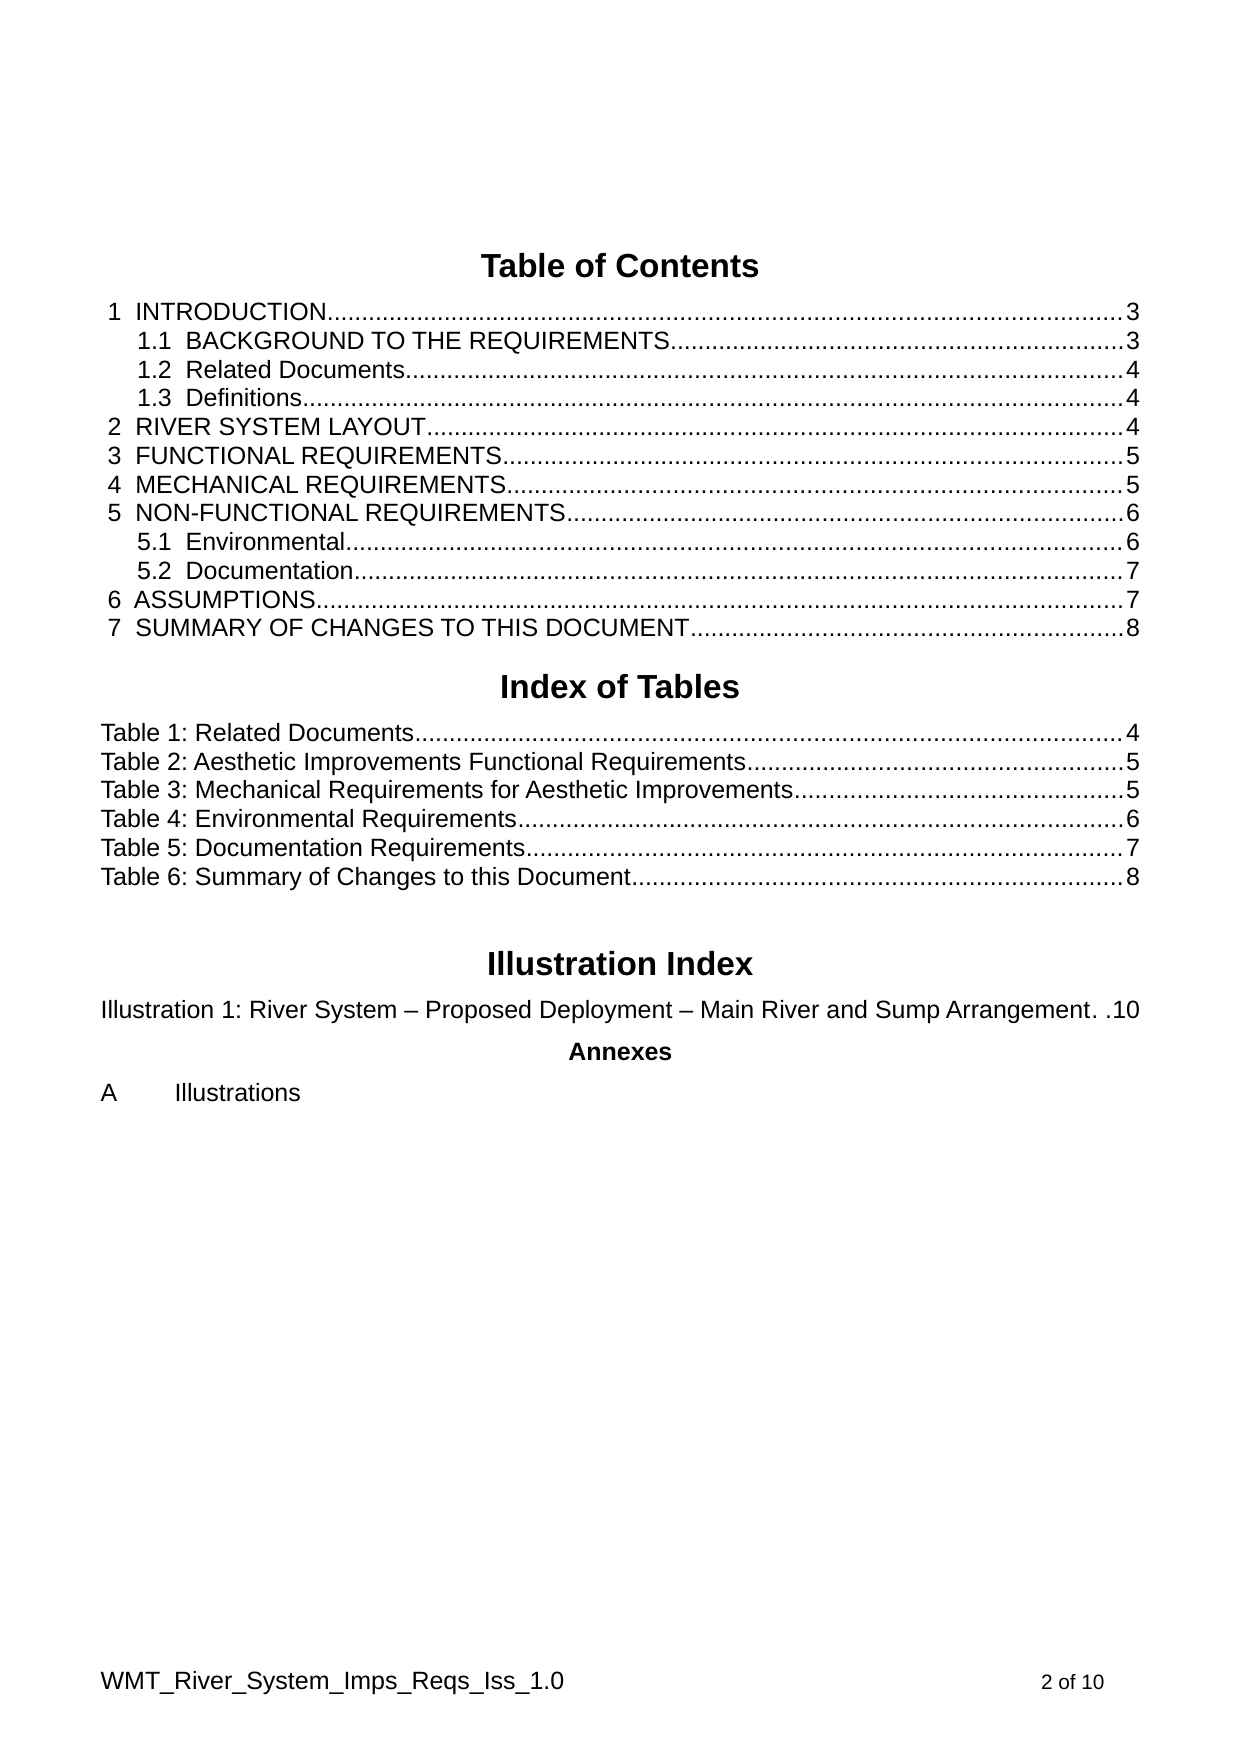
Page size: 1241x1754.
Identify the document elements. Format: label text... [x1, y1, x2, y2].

subtitle Table of Contents [100, 246, 1140, 284]
text 7 SUMMARY OF CHANGES TO THIS DOCUMENT 8 [100, 613, 1140, 642]
text 2 RIVER SYSTEM LAYOUT 4 [100, 412, 1140, 441]
text Table 1: Related Documents 4 [100, 718, 1140, 747]
text 1.3 Definitions 4 [130, 383, 1140, 412]
text 1 INTRODUCTION 3 [100, 297, 1140, 326]
text 3 FUNCTIONAL REQUIREMENTS 5 [100, 441, 1140, 469]
text Table 5: Documentation Requirements 7 [100, 833, 1140, 862]
text 5 NON-FUNCTIONAL REQUIREMENTS 6 [100, 498, 1140, 527]
subtitle Illustration Index [100, 944, 1140, 983]
text Table 6: Summary of Changes to this Document 8 [100, 862, 1140, 891]
text Annexes [100, 1036, 1140, 1065]
text Table 2: Aesthetic Improvements Functional Requirements 5 [100, 747, 1140, 776]
text Table 3: Mechanical Requirements for Aesthetic Improvements 5 [100, 776, 1140, 804]
text 5.1 Environmental 6 [130, 527, 1140, 556]
text 1.2 Related Documents 4 [130, 354, 1140, 383]
text 5.2 Documentation 7 [130, 556, 1140, 584]
subtitle Index of Tables [100, 667, 1140, 706]
text Illustration 1: River System – Proposed Deployment – Main River and Sump Arrangement 10 [100, 995, 1140, 1024]
text Table 4: Environmental Requirements 6 [100, 804, 1140, 833]
text 4 MECHANICAL REQUIREMENTS 5 [100, 469, 1140, 498]
text A Illustrations [100, 1078, 1140, 1106]
text 6 ASSUMPTIONS 7 [100, 584, 1140, 613]
text 1.1 BACKGROUND TO THE REQUIREMENTS 3 [130, 326, 1140, 354]
